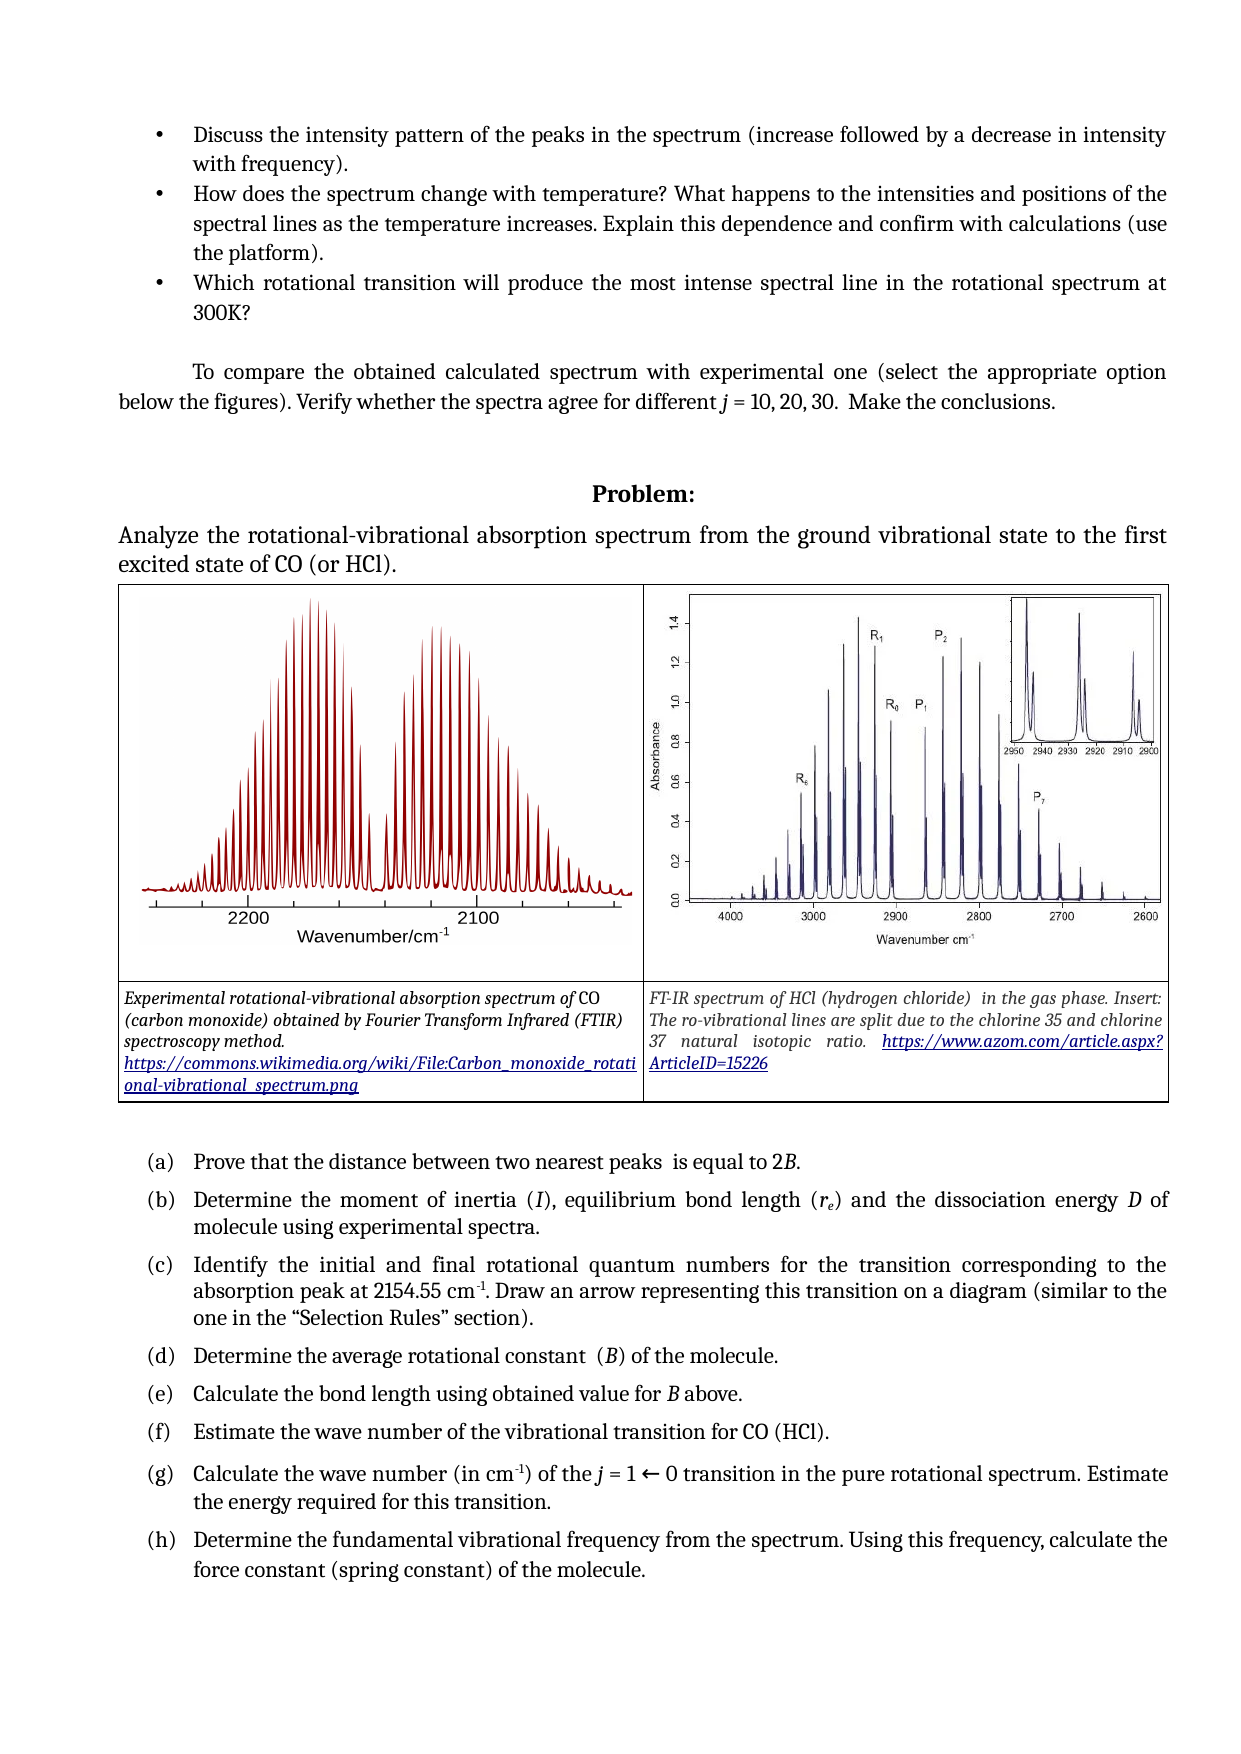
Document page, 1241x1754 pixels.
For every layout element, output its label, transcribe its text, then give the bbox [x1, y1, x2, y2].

list Determine the moment of inertia (I), equilibrium bond length (re) and the dissociation energy D of molecule using experimental spectra. [146, 1187, 1169, 1240]
text Problem: [118, 480, 1169, 509]
list Determine the average rotational constant (B) of the molecule. [146, 1343, 1169, 1369]
list Identify the initial and final rotational quantum numbers for the transition corresponding to the absorption peak at 2154.55 cm-1. Draw an arrow representing this transition on a diagram (similar to the one in the “Selection Rules” section). [146, 1252, 1169, 1331]
table_cell FT-IR spectrum of HCl (hydrogen chloride) in the gas phase. Insert: The ro-vibrational lines are split due to the chlorine 35 and chlorine 37 natural isotopic ratio. https://www.azom.com/article.aspx?ArticleID=15226 [644, 982, 1168, 1101]
table_header [644, 585, 1168, 981]
picture [138, 597, 633, 945]
list Determine the fundamental vibrational frequency from the spectrum. Using this frequency, calculate the force constant (spring constant) of the molecule. [146, 1527, 1169, 1583]
list Discuss the intensity pattern of the peaks in the spectrum (increase followed by a decrease in intensity with frequency). [156, 118, 1169, 177]
table_header [119, 585, 643, 981]
table_cell Experimental rotational-vibrational absorption spectrum of CO (carbon monoxide) obtained by Fourier Transform Infrared (FTIR) spectroscopy method. https://commons.wikimedia.org/wiki/File:Carbon_monoxide_rotational-vibrational_spectrum.png [119, 982, 643, 1101]
list Which rotational transition will produce the most intense spectral line in the rotational spectrum at 300K? [156, 267, 1169, 326]
picture [649, 591, 1163, 947]
list Calculate the bond length using obtained value for B above. [146, 1381, 1169, 1407]
list Calculate the wave number (in cm-1) of the j = 1 ← 0 transition in the pure rotational spectrum. Estimate the energy required for this transition. [146, 1457, 1169, 1515]
text To compare the obtained calculated spectrum with experimental one (select the appropriate option below the figures). Verify whether the spectra agree for different j = 10, 20, 30. Make the conclusions. [118, 356, 1169, 415]
list How does the spectrum change with temperature? What happens to the intensities and positions of the spectral lines as the temperature increases. Explain this dependence and confirm with calculations (use the platform). [156, 177, 1169, 267]
list Prove that the distance between two nearest peaks is equal to 2B. [146, 1149, 1169, 1175]
list Estimate the wave number of the vibrational transition for CO (HCl). [146, 1419, 1169, 1446]
text Analyze the rotational-vibrational absorption spectrum from the ground vibrational state to the first excited state of CO (or HCl). [118, 521, 1169, 578]
